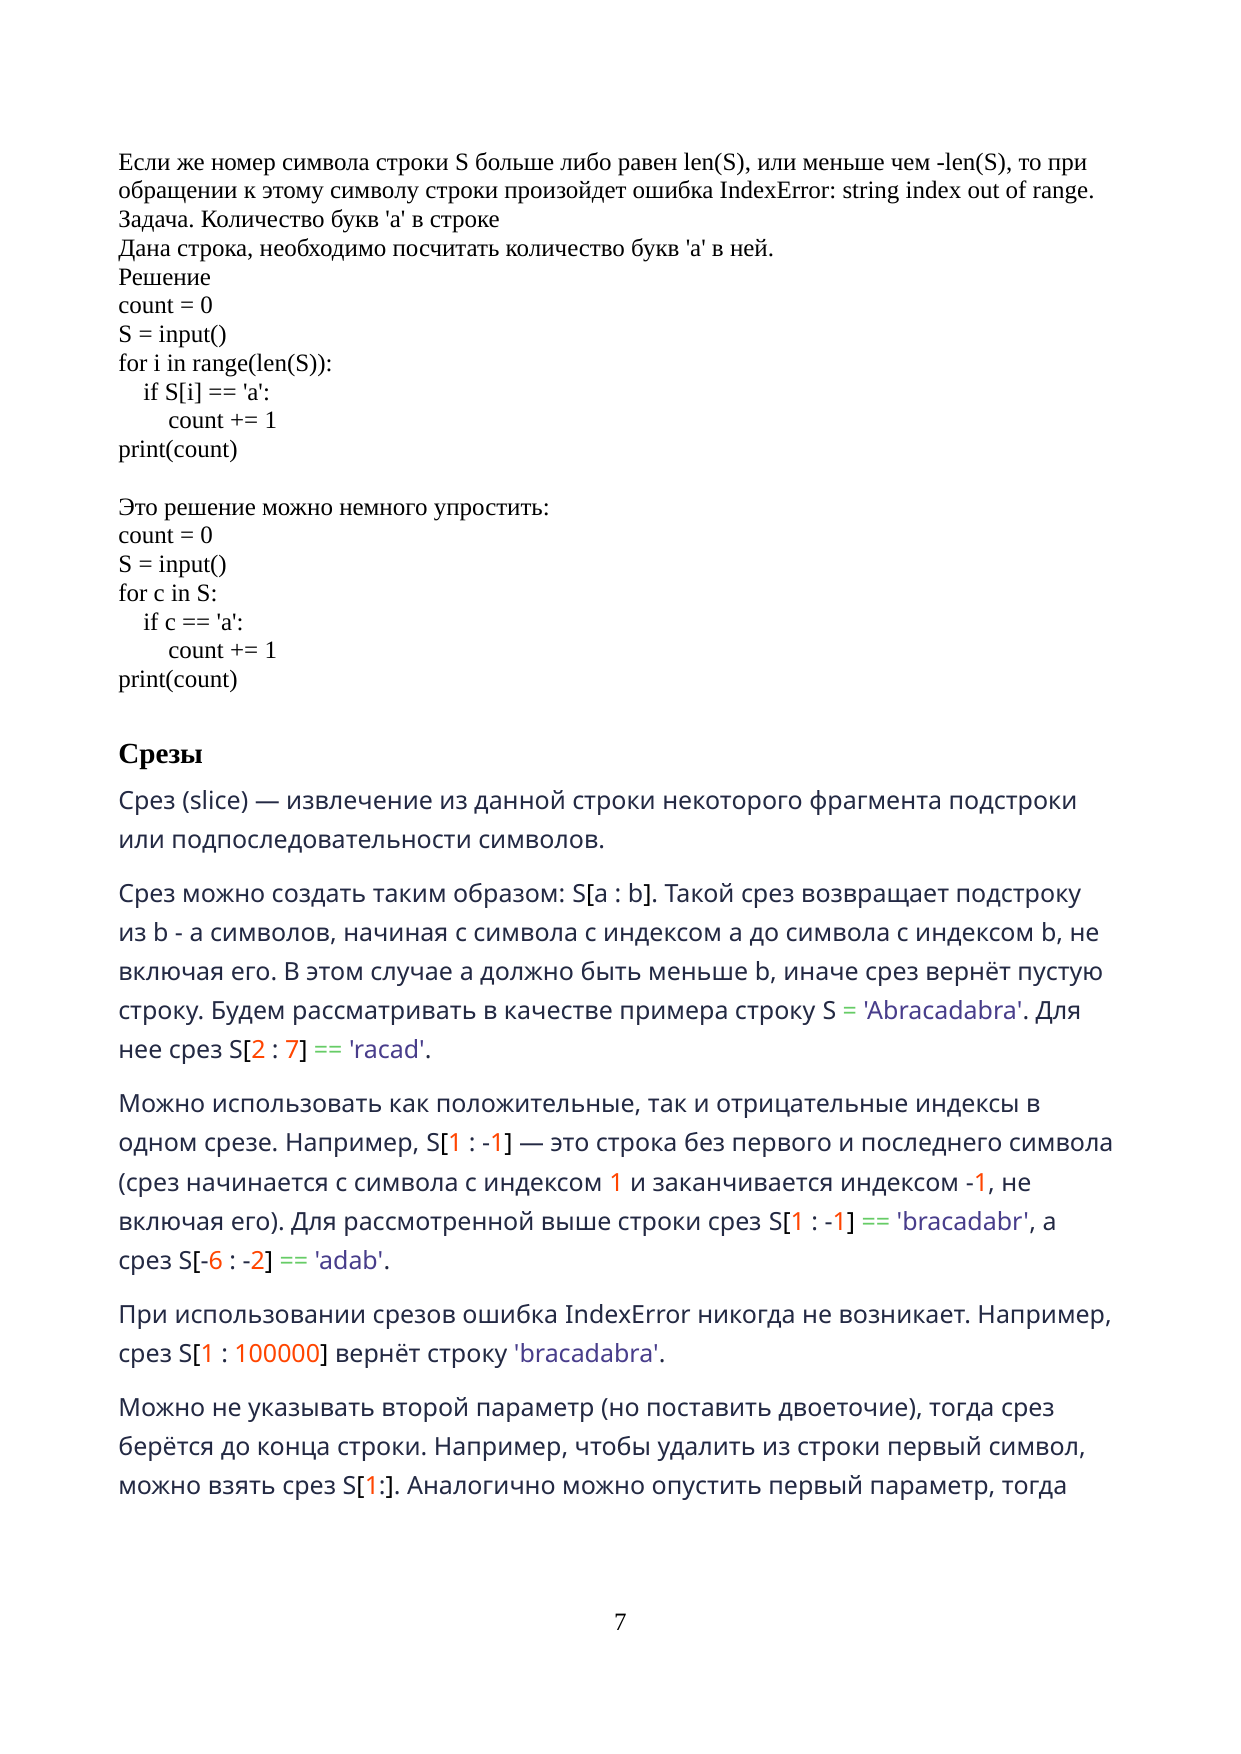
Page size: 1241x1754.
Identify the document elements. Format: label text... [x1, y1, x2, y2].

text Можно не указывать второй параметр (но поставить двоеточие), тогда срез берётся до конца строки. Например, чтобы удалить из строки первый символ, можно взять срез S[1:]. Аналогично можно опустить первый параметр, тогда [118, 1389, 1122, 1502]
text Задача. Количество букв 'a' в строке Дана строка, необходимо посчитать количество букв 'a' в ней. [118, 204, 1122, 262]
text Срез (slice) — извлечение из данной строки некоторого фрагмента подстроки или подпоследовательности символов. [118, 782, 1122, 856]
text count = 0 S = input() for i in range(len(S)): if S[i] == 'a': count += 1 print(count) Это решение можно немного упростить: [118, 291, 1122, 521]
text При использовании срезов ошибка IndexError никогда не возникает. Например, срез S[1 : 100000] вернёт строку 'bracadabra'. [118, 1296, 1122, 1369]
text Можно использовать как положительные, так и отрицательные индексы в одном срезе. Например, S[1 : -1] — это строка без первого и последнего символа (срез начинается с символа с индексом 1 и заканчивается индексом -1, не включая его). Для рассмотренной выше строки срез S[1 : -1] == 'bracadabr', а срез S[-6 : -2] == 'adab'. [118, 1086, 1122, 1277]
subtitle Срезы [118, 736, 1122, 770]
text count = 0 S = input() for c in S: if c == 'a': count += 1 print(count) [118, 521, 1122, 693]
text Срез можно создать таким образом: S[a : b]. Такой срез возвращает подстроку из b - a символов, начиная с символа c индексом a до символа с индексом b, не включая его. В этом случае a должно быть меньше b, иначе срез вернёт пустую строку. Будем рассматривать в качестве примера строку S = 'Abracadabra'. Для нее срез S[2 : 7] == 'racad'. [118, 875, 1122, 1066]
text Если же номер символа строки S больше либо равен len(S), или меньше чем -len(S), то при обращении к этому символу строки произойдет ошибка IndexError: string index out of range. [118, 118, 1122, 204]
text Решение [118, 262, 1122, 291]
